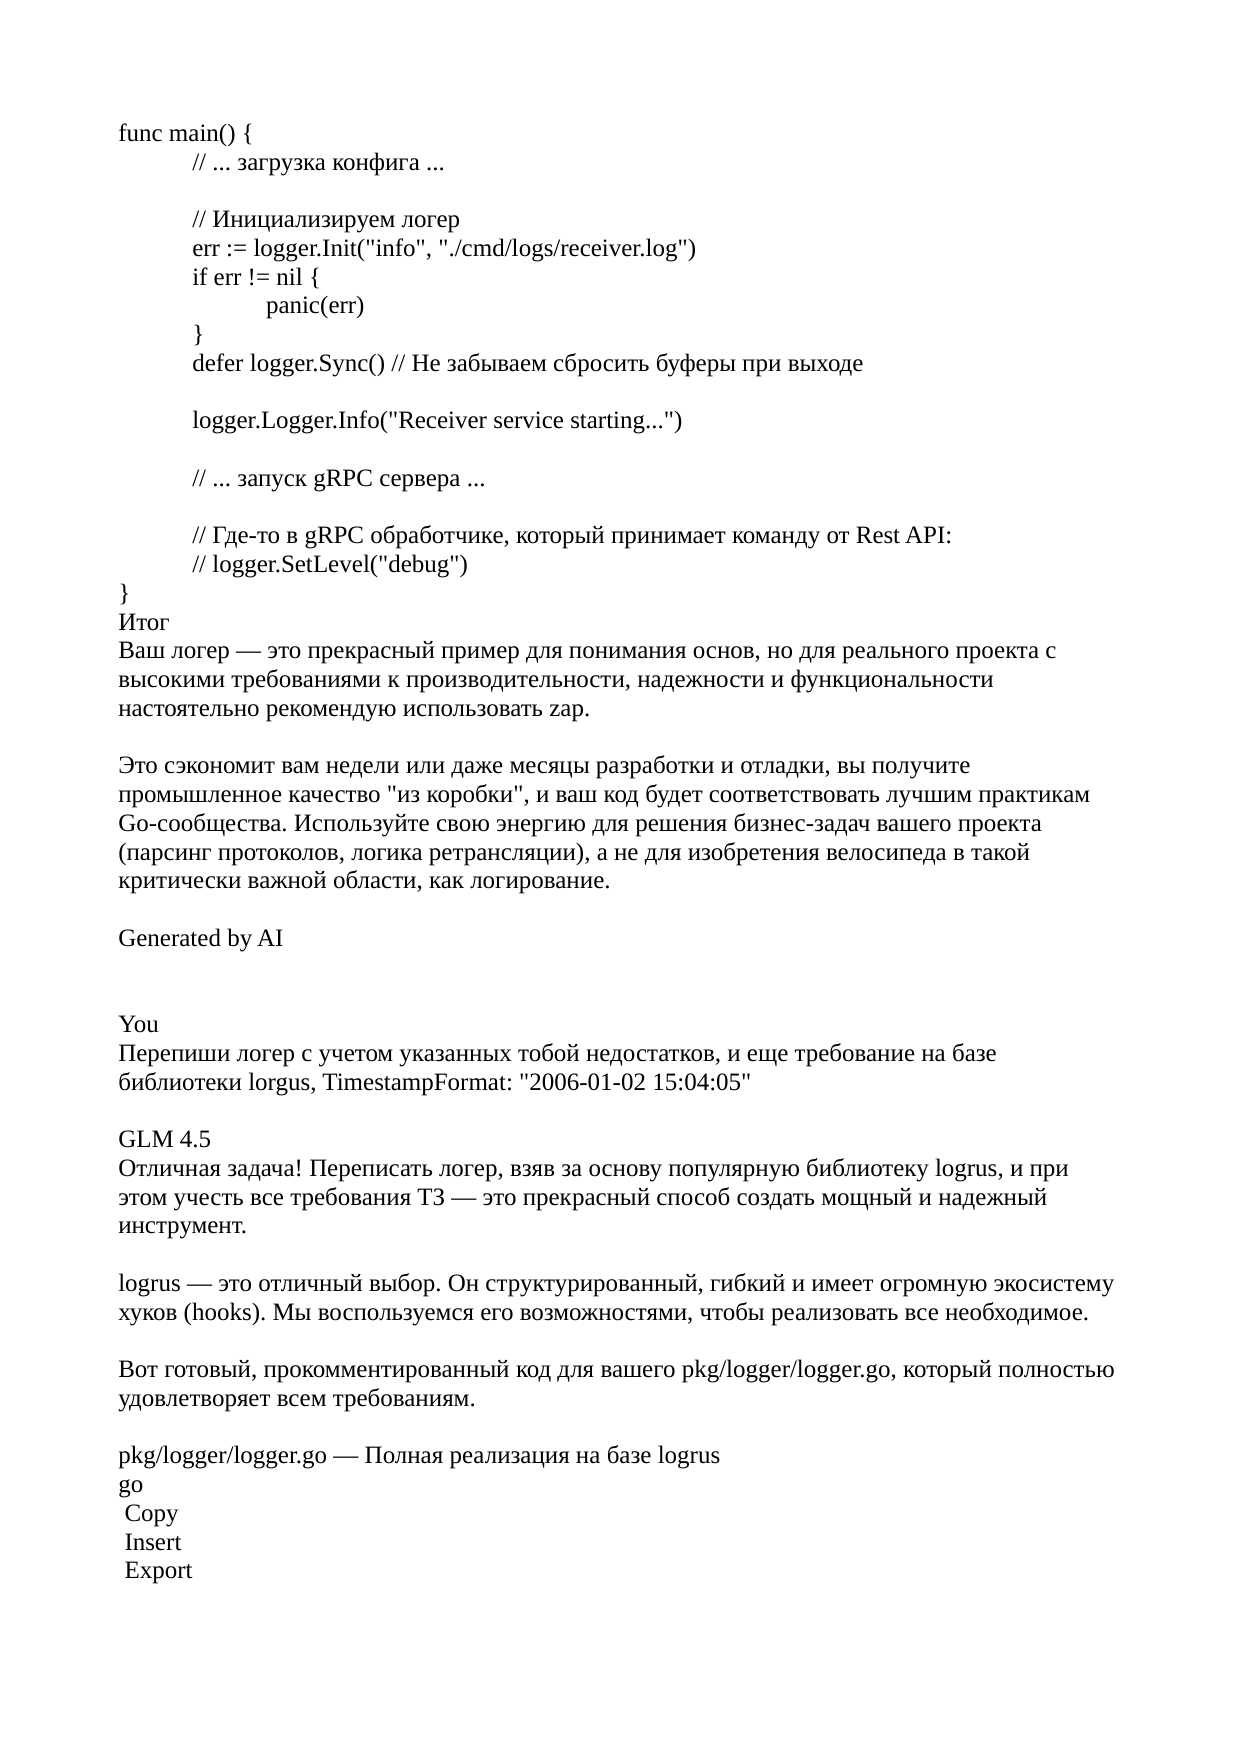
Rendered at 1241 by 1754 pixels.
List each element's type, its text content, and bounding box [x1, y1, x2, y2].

text logrus — это отличный выбор. Он структурированный, гибкий и имеет огромную экосистему хуков (hooks). Мы воспользуемся его возможностями, чтобы реализовать все необходимое. [118, 1268, 1122, 1326]
text panic(err) [118, 291, 1122, 319]
text Copy [118, 1498, 1122, 1527]
text // Инициализируем логер [118, 204, 1122, 233]
text if err != nil { [118, 262, 1122, 291]
text } [118, 578, 1122, 607]
text You [118, 1009, 1122, 1038]
text err := logger.Init("info", "./cmd/logs/receiver.log") [118, 233, 1122, 262]
text Generated by AI [118, 923, 1122, 952]
text GLM 4.5 [118, 1124, 1122, 1153]
text // ... запуск gRPC сервера ... [118, 463, 1122, 492]
text Insert [118, 1527, 1122, 1556]
text Перепиши логер с учетом указанных тобой недостатков, и еще требование на базе библиотеки lorgus, TimestampFormat: "2006-01-02 15:04:05" [118, 1038, 1122, 1096]
text Это сэкономит вам недели или даже месяцы разработки и отладки, вы получите промышленное качество "из коробки", и ваш код будет соответствовать лучшим практикам Go-сообщества. Используйте свою энергию для решения бизнес-задач вашего проекта (парсинг протоколов, логика ретрансляции), а не для изобретения велосипеда в такой критически важной области, как логирование. [118, 751, 1122, 894]
text logger.Logger.Info("Receiver service starting...") [118, 406, 1122, 434]
text func main() { [118, 118, 1122, 147]
text Итог [118, 607, 1122, 636]
text Отличная задача! Переписать логер, взяв за основу популярную библиотеку logrus, и при этом учесть все требования ТЗ — это прекрасный способ создать мощный и надежный инструмент. [118, 1153, 1122, 1239]
text // Где-то в gRPC обработчике, который принимает команду от Rest API: [118, 521, 1122, 549]
text // ... загрузка конфига ... [118, 147, 1122, 176]
text pkg/logger/logger.go — Полная реализация на базе logrus [118, 1441, 1122, 1469]
text Ваш логер — это прекрасный пример для понимания основ, но для реального проекта с высокими требованиями к производительности, надежности и функциональности настоятельно рекомендую использовать zap. [118, 636, 1122, 722]
text } [118, 319, 1122, 348]
text Export [118, 1556, 1122, 1584]
text // logger.SetLevel("debug") [118, 549, 1122, 578]
text go [118, 1469, 1122, 1498]
text Вот готовый, прокомментированный код для вашего pkg/logger/logger.go, который полностью удовлетворяет всем требованиям. [118, 1354, 1122, 1412]
text defer logger.Sync() // Не забываем сбросить буферы при выходе [118, 348, 1122, 377]
